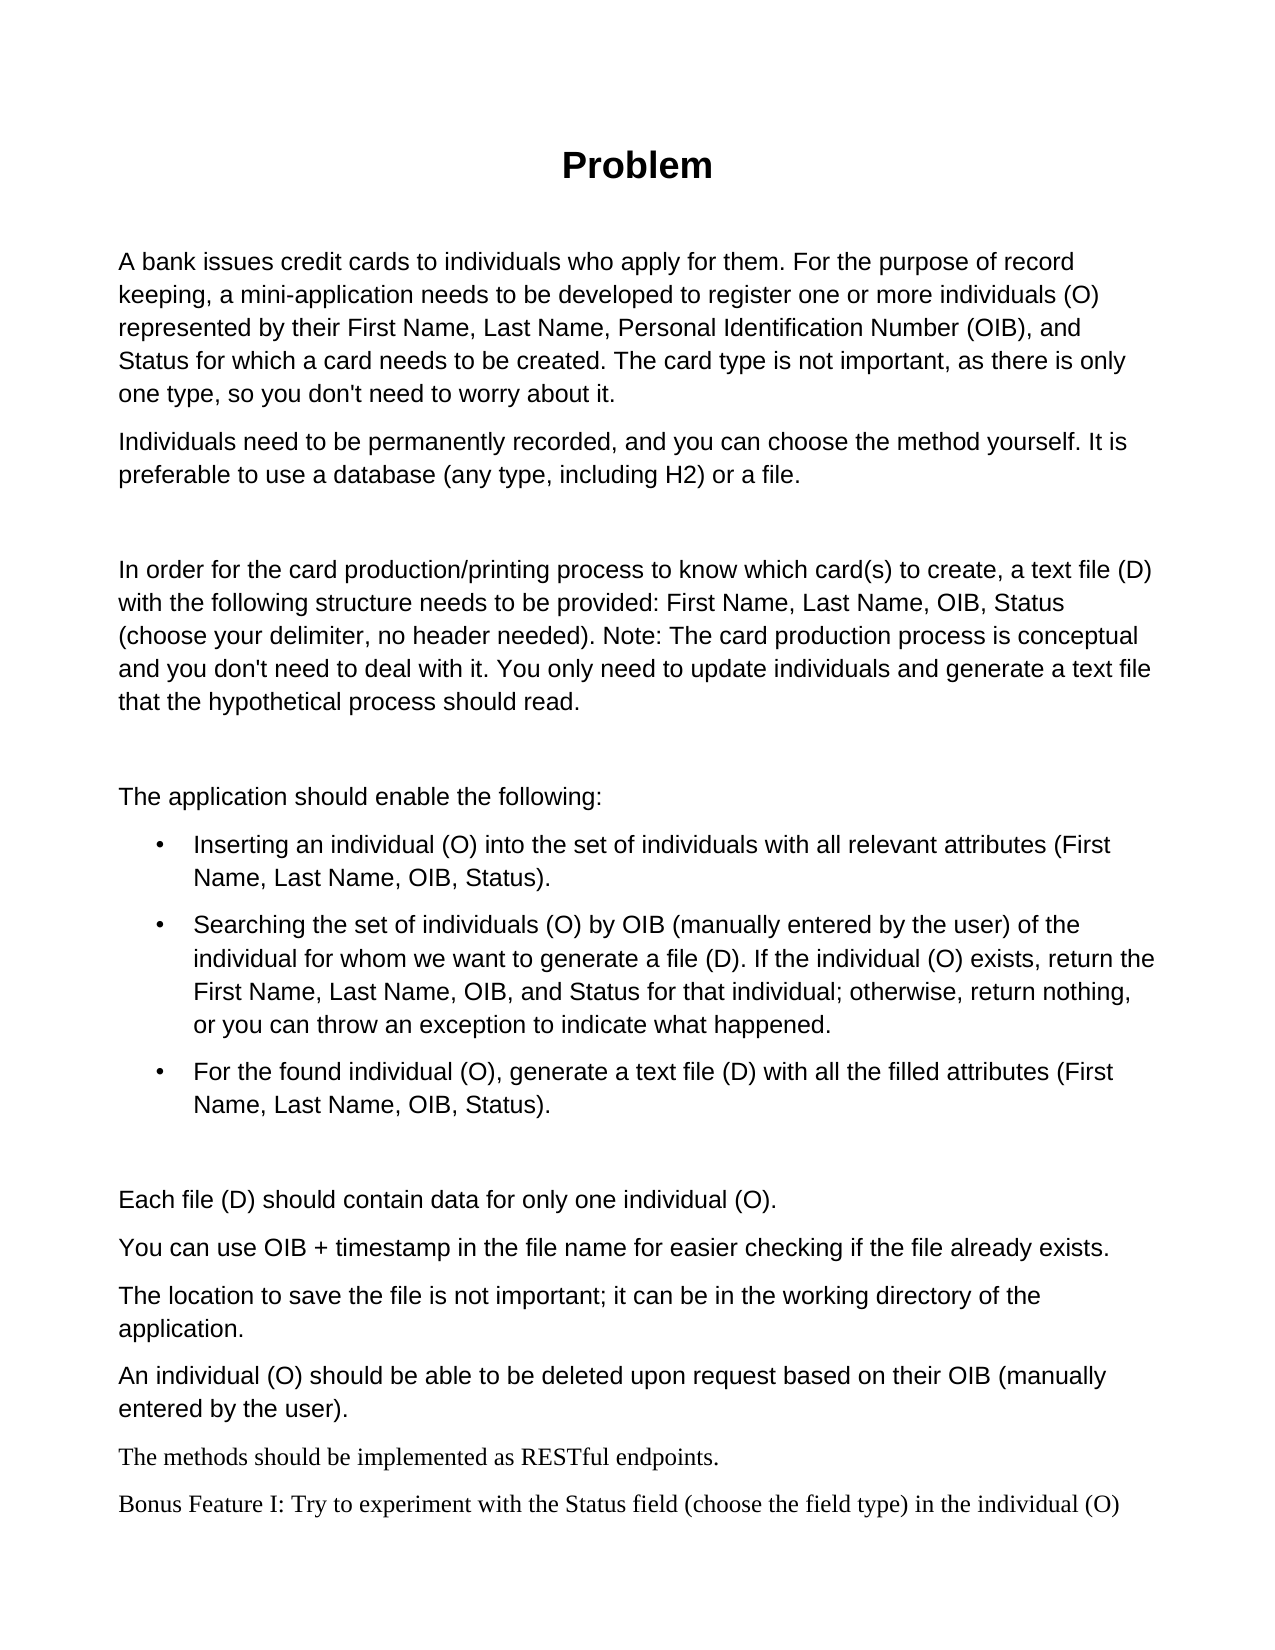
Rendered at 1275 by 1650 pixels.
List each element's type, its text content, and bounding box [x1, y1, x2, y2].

text In order for the card production/printing process to know which card(s) to create, a text file (D) with the following structure needs to be provided: First Name, Last Name, OIB, Status (choose your delimiter, no header needed). Note: The card production process is conceptual and you don't need to deal with it. You only need to update individuals and generate a text file that the hypothetical process should read. [118, 555, 1157, 716]
text A bank issues credit cards to individuals who apply for them. For the purpose of record keeping, a mini-application needs to be developed to register one or more individuals (O) represented by their First Name, Last Name, Personal Identification Number (OIB), and Status for which a card needs to be created. The card type is not important, as there is only one type, so you don't need to worry about it. [118, 247, 1157, 408]
list Searching the set of individuals (O) by OIB (manually entered by the user) of the individual for whom we want to generate a file (D). If the individual (O) exists, return the First Name, Last Name, OIB, and Status for that individual; otherwise, return nothing, or you can throw an exception to indicate what happened. [156, 910, 1157, 1038]
text The location to save the file is not important; it can be in the working directory of the application. [118, 1281, 1157, 1342]
text Individuals need to be permanently recorded, and you can choose the method yourself. It is preferable to use a database (any type, including H2) or a file. [118, 427, 1157, 488]
text The application should enable the following: [118, 782, 1157, 811]
list Inserting an individual (O) into the set of individuals with all relevant attributes (First Name, Last Name, OIB, Status). [156, 830, 1157, 892]
text You can use OIB + timestamp in the file name for easier checking if the file already exists. [118, 1233, 1157, 1262]
list For the found individual (O), generate a text file (D) with all the filled attributes (First Name, Last Name, OIB, Status). [156, 1057, 1157, 1119]
text An individual (O) should be able to be deleted upon request based on their OIB (manually entered by the user). [118, 1361, 1157, 1423]
subtitle Problem [118, 143, 1157, 187]
text Bonus Feature I: Try to experiment with the Status field (choose the field type) in the individual (O) [118, 1489, 1157, 1518]
text Each file (D) should contain data for only one individual (O). [118, 1186, 1157, 1214]
text The methods should be implemented as RESTful endpoints. [118, 1442, 1157, 1471]
